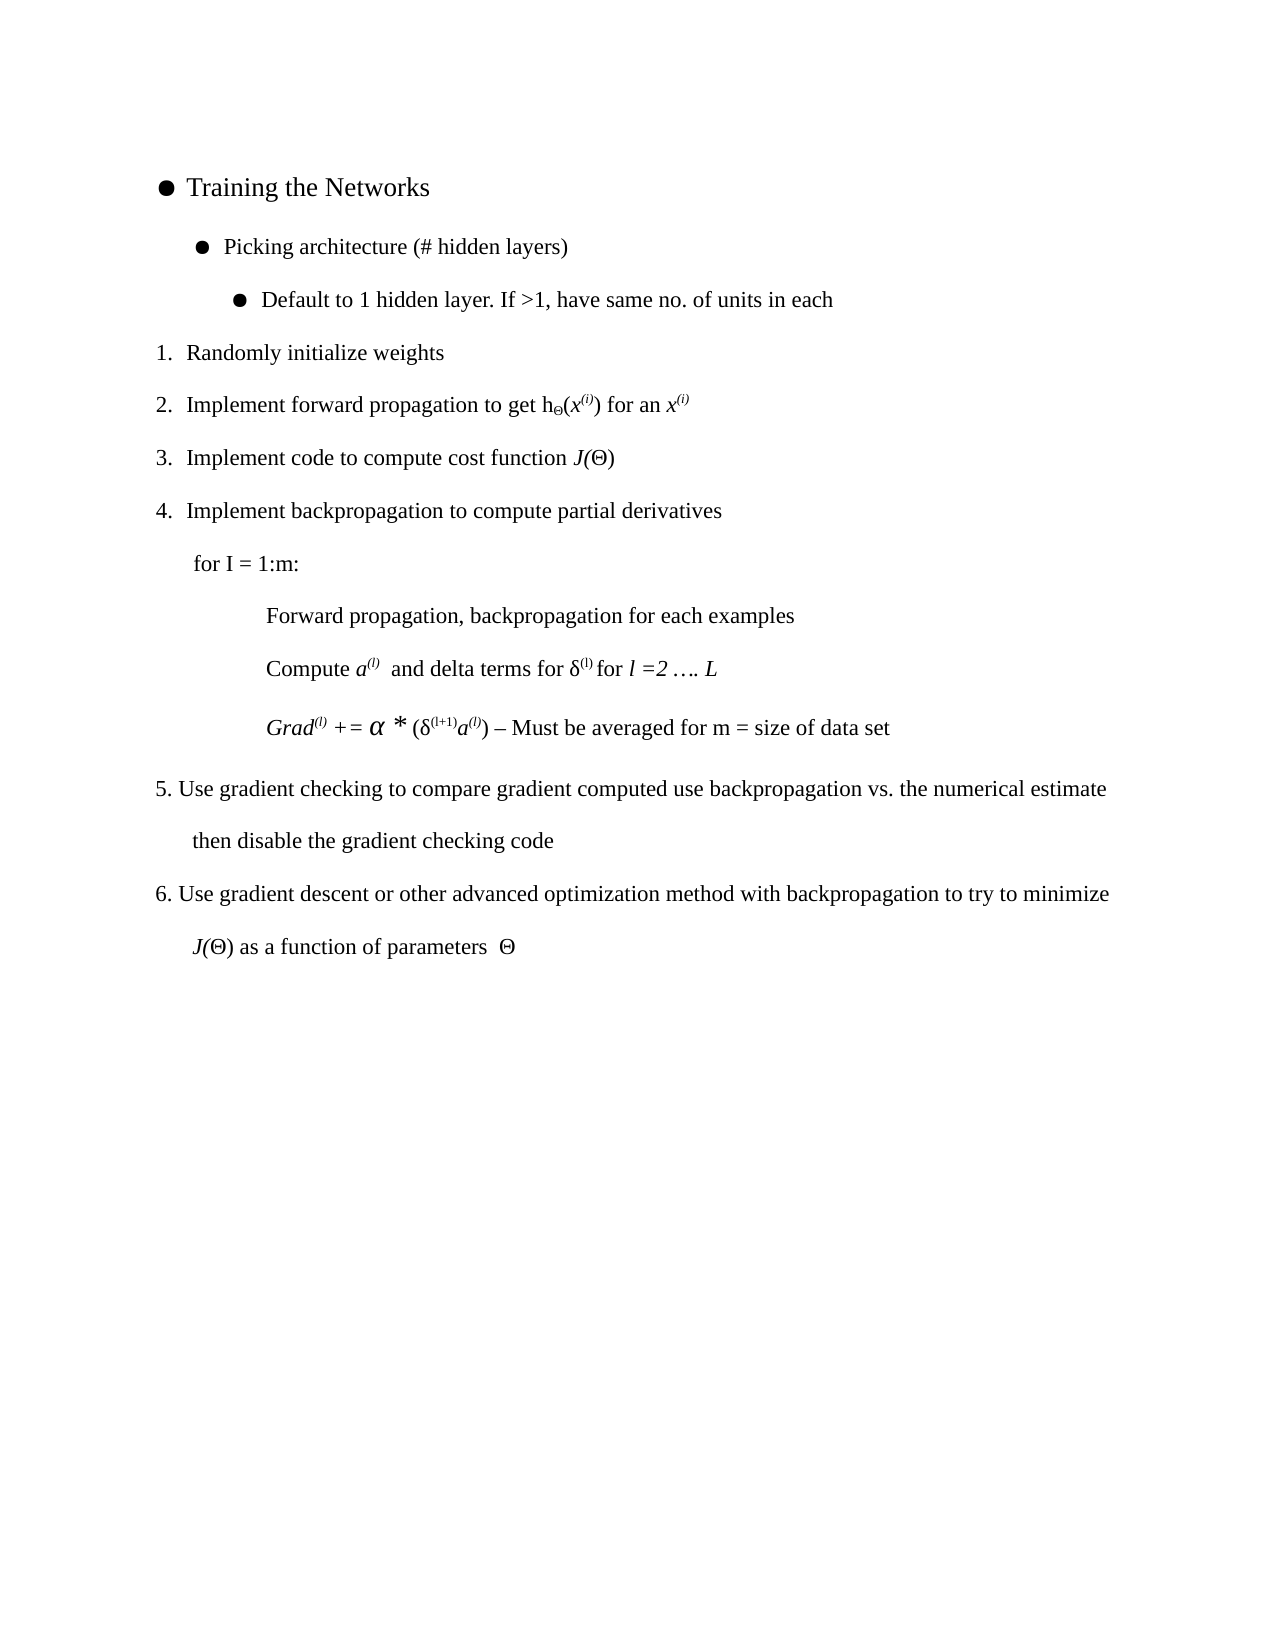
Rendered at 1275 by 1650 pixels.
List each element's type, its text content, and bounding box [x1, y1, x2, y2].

list Default to 1 hidden layer. If >1, have same no. of units in each [231, 286, 1157, 312]
list Training the Networks [156, 171, 1157, 202]
text 6. Use gradient descent or other advanced optimization method with backpropagation to try to minimize J(Θ) as a function of parameters Θ [118, 880, 1157, 959]
list Implement backpropagation to compute partial derivatives [156, 497, 1157, 523]
list Picking architecture (# hidden layers) [193, 233, 1157, 260]
text Compute a(l) and delta terms for δ(l) for l =2 …. L [118, 655, 1157, 681]
list Implement forward propagation to get hΘ(x(i)) for an x(i) [156, 391, 1157, 418]
text Grad(l) += α * (δ(l+1)a(l)) – Must be averaged for m = size of data set [118, 708, 1157, 741]
list Randomly initialize weights [156, 339, 1157, 365]
text then disable the gradient checking code [118, 827, 1157, 854]
list for I = 1:m: [156, 549, 1157, 576]
text 5. Use gradient checking to compare gradient computed use backpropagation vs. the numerical estimate [118, 775, 1157, 801]
text Forward propagation, backpropagation for each examples [118, 602, 1157, 629]
list Implement code to compute cost function J(Θ) [156, 444, 1157, 471]
